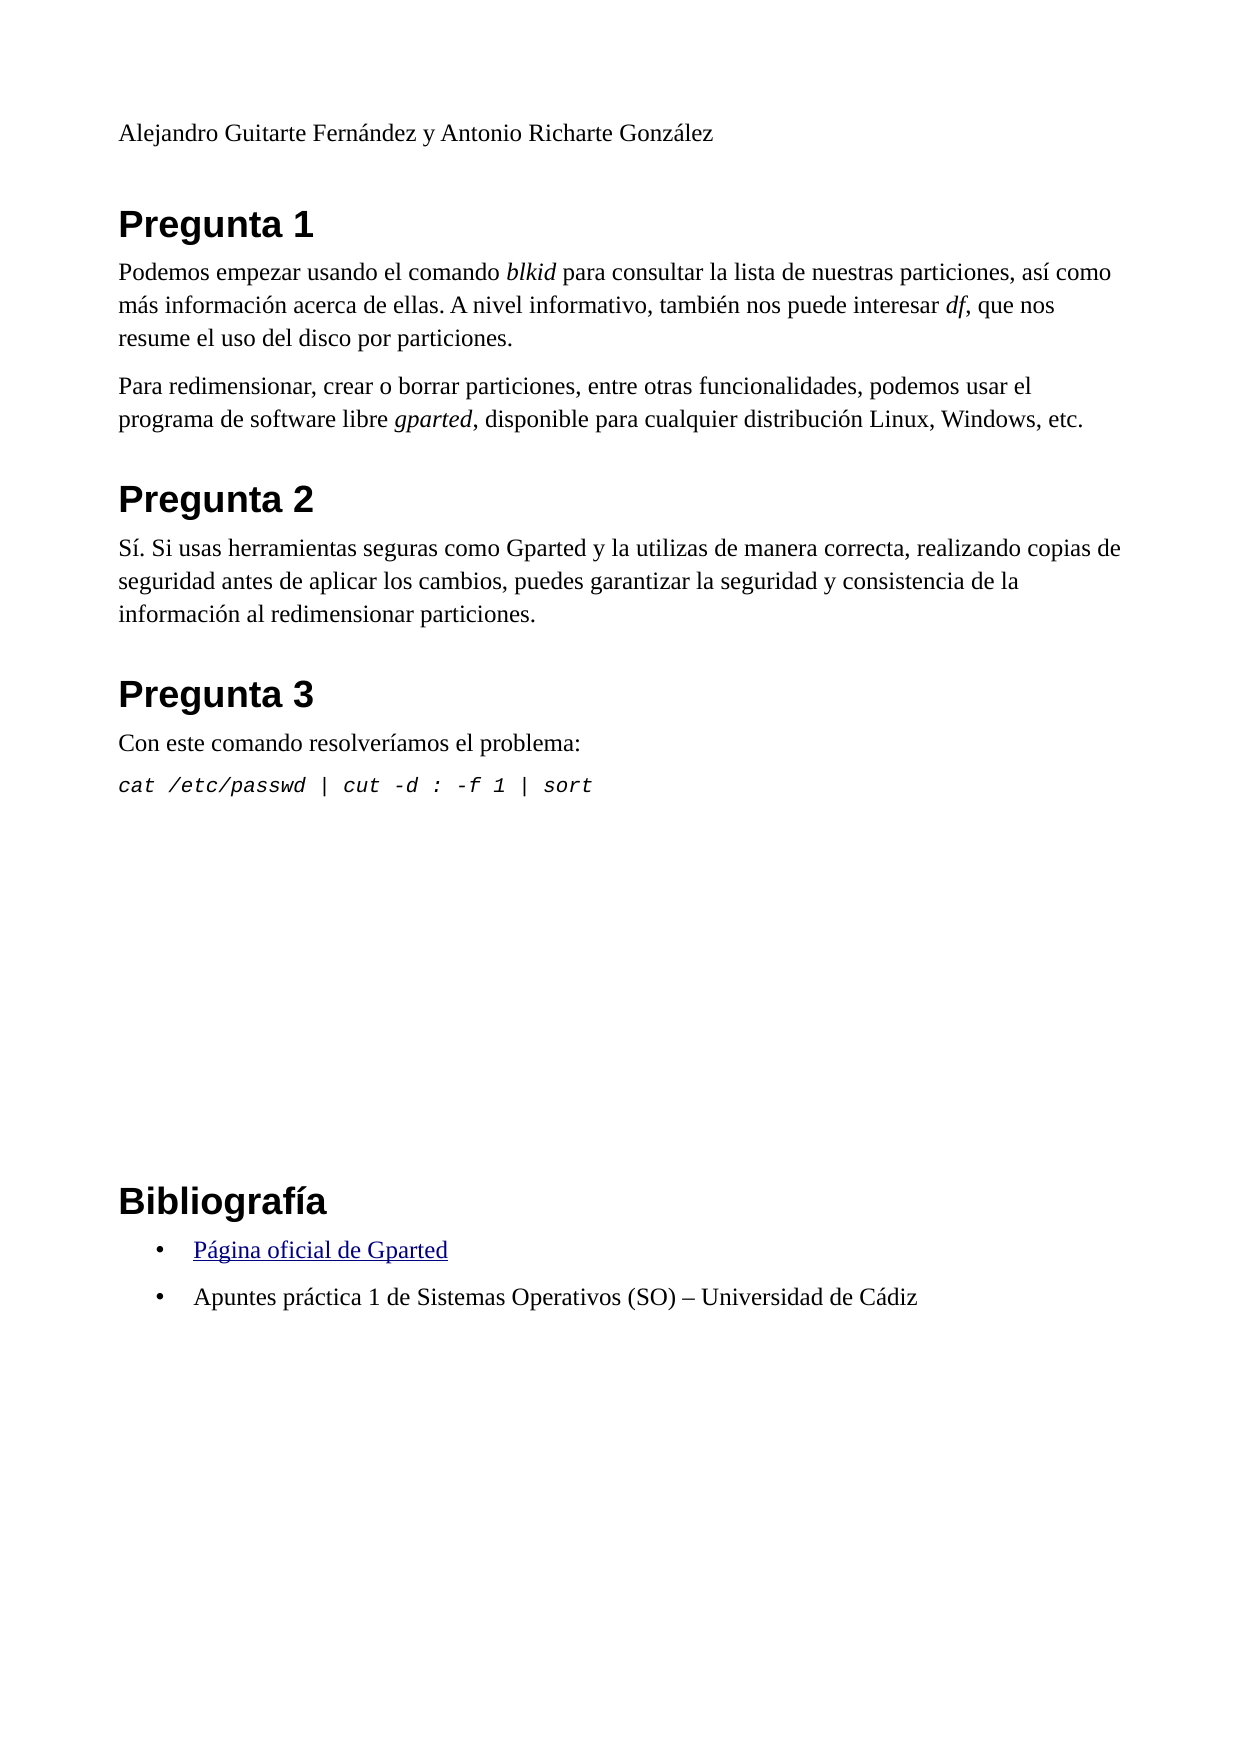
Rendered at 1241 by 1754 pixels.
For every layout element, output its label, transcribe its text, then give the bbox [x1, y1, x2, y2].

text cat /etc/passwd | cut -d : -f 1 | sort [118, 775, 1122, 799]
subtitle Bibliografía [118, 1179, 1122, 1222]
text Con este comando resolveríamos el problema: [118, 728, 1122, 756]
list Página oficial de Gparted [156, 1235, 1122, 1263]
subtitle Pregunta 3 [118, 672, 1122, 715]
text Para redimensionar, crear o borrar particiones, entre otras funcionalidades, podemos usar el programa de software libre gparted, disponible para cualquier distribución Linux, Windows, etc. [118, 371, 1122, 433]
text Sí. Si usas herramientas seguras como Gparted y la utilizas de manera correcta, realizando copias de seguridad antes de aplicar los cambios, puedes garantizar la seguridad y consistencia de la información al redimensionar particiones. [118, 533, 1122, 628]
subtitle Pregunta 2 [118, 477, 1122, 520]
text Podemos empezar usando el comando blkid para consultar la lista de nuestras particiones, así como más información acerca de ellas. A nivel informativo, también nos puede interesar df, que nos resume el uso del disco por particiones. [118, 257, 1122, 352]
subtitle Pregunta 1 [118, 201, 1122, 245]
list Apuntes práctica 1 de Sistemas Operativos (SO) – Universidad de Cádiz [156, 1282, 1122, 1311]
